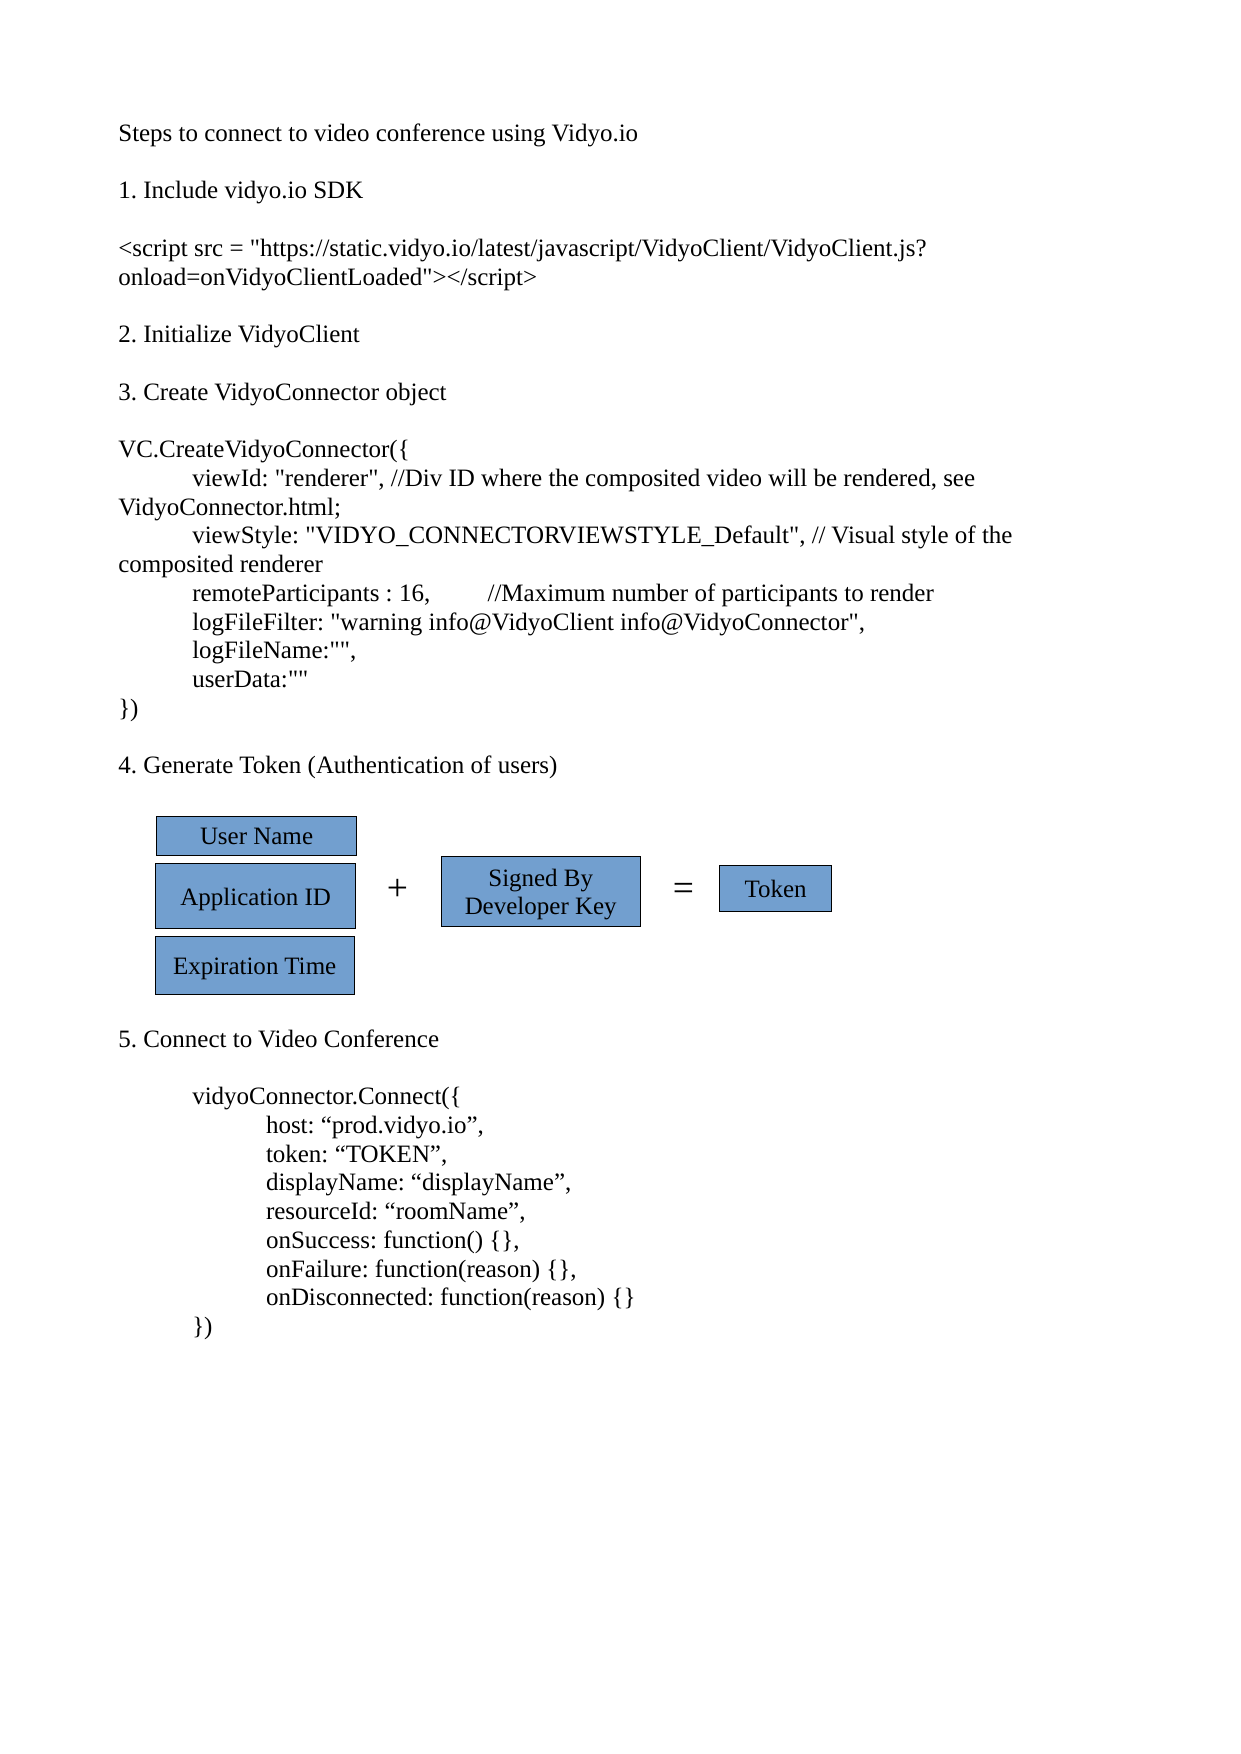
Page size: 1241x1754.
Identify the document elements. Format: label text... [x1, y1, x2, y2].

text VC.CreateVidyoConnector({ [118, 434, 1122, 463]
text 3. Create VidyoConnector object [118, 377, 1122, 406]
text 2. Initialize VidyoClient [118, 319, 1122, 348]
text 1. Include vidyo.io SDK [118, 176, 1122, 204]
text viewStyle: "VIDYO_CONNECTORVIEWSTYLE_Default", // Visual style of the composited renderer [118, 521, 1122, 578]
text + [356, 866, 441, 909]
text Steps to connect to video conference using Vidyo.io [118, 118, 1122, 147]
text }) [118, 693, 1122, 722]
text <script src = "https://static.vidyo.io/latest/javascript/VidyoClient/VidyoClient.js?onload=onVidyoClientLoaded"></script> [118, 233, 1122, 291]
text userData:"" [118, 664, 1122, 693]
text displayName: “displayName”, [118, 1167, 1122, 1196]
text onSuccess: function() {}, [118, 1225, 1122, 1254]
text vidyoConnector.Connect({ [118, 1081, 1122, 1110]
text remoteParticipants : 16, //Maximum number of participants to render [118, 578, 1122, 607]
text host: “prod.vidyo.io”, [118, 1110, 1122, 1139]
text logFileName:"", [118, 636, 1122, 664]
text logFileFilter: "warning info@VidyoClient info@VidyoConnector", [118, 607, 1122, 636]
text 4. Generate Token (Authentication of users) [118, 751, 1122, 779]
text onFailure: function(reason) {}, [118, 1254, 1122, 1282]
text [832, 866, 1122, 909]
text 5. Connect to Video Conference [118, 1024, 1122, 1052]
text viewId: "renderer", //Div ID where the composited video will be rendered, see VidyoConnector.html; [118, 463, 1122, 521]
text = [641, 866, 719, 909]
text [118, 866, 155, 909]
text resourceId: “roomName”, [118, 1196, 1122, 1225]
text onDisconnected: function(reason) {} [118, 1282, 1122, 1311]
text }) [118, 1311, 1122, 1340]
text token: “TOKEN”, [118, 1139, 1122, 1167]
